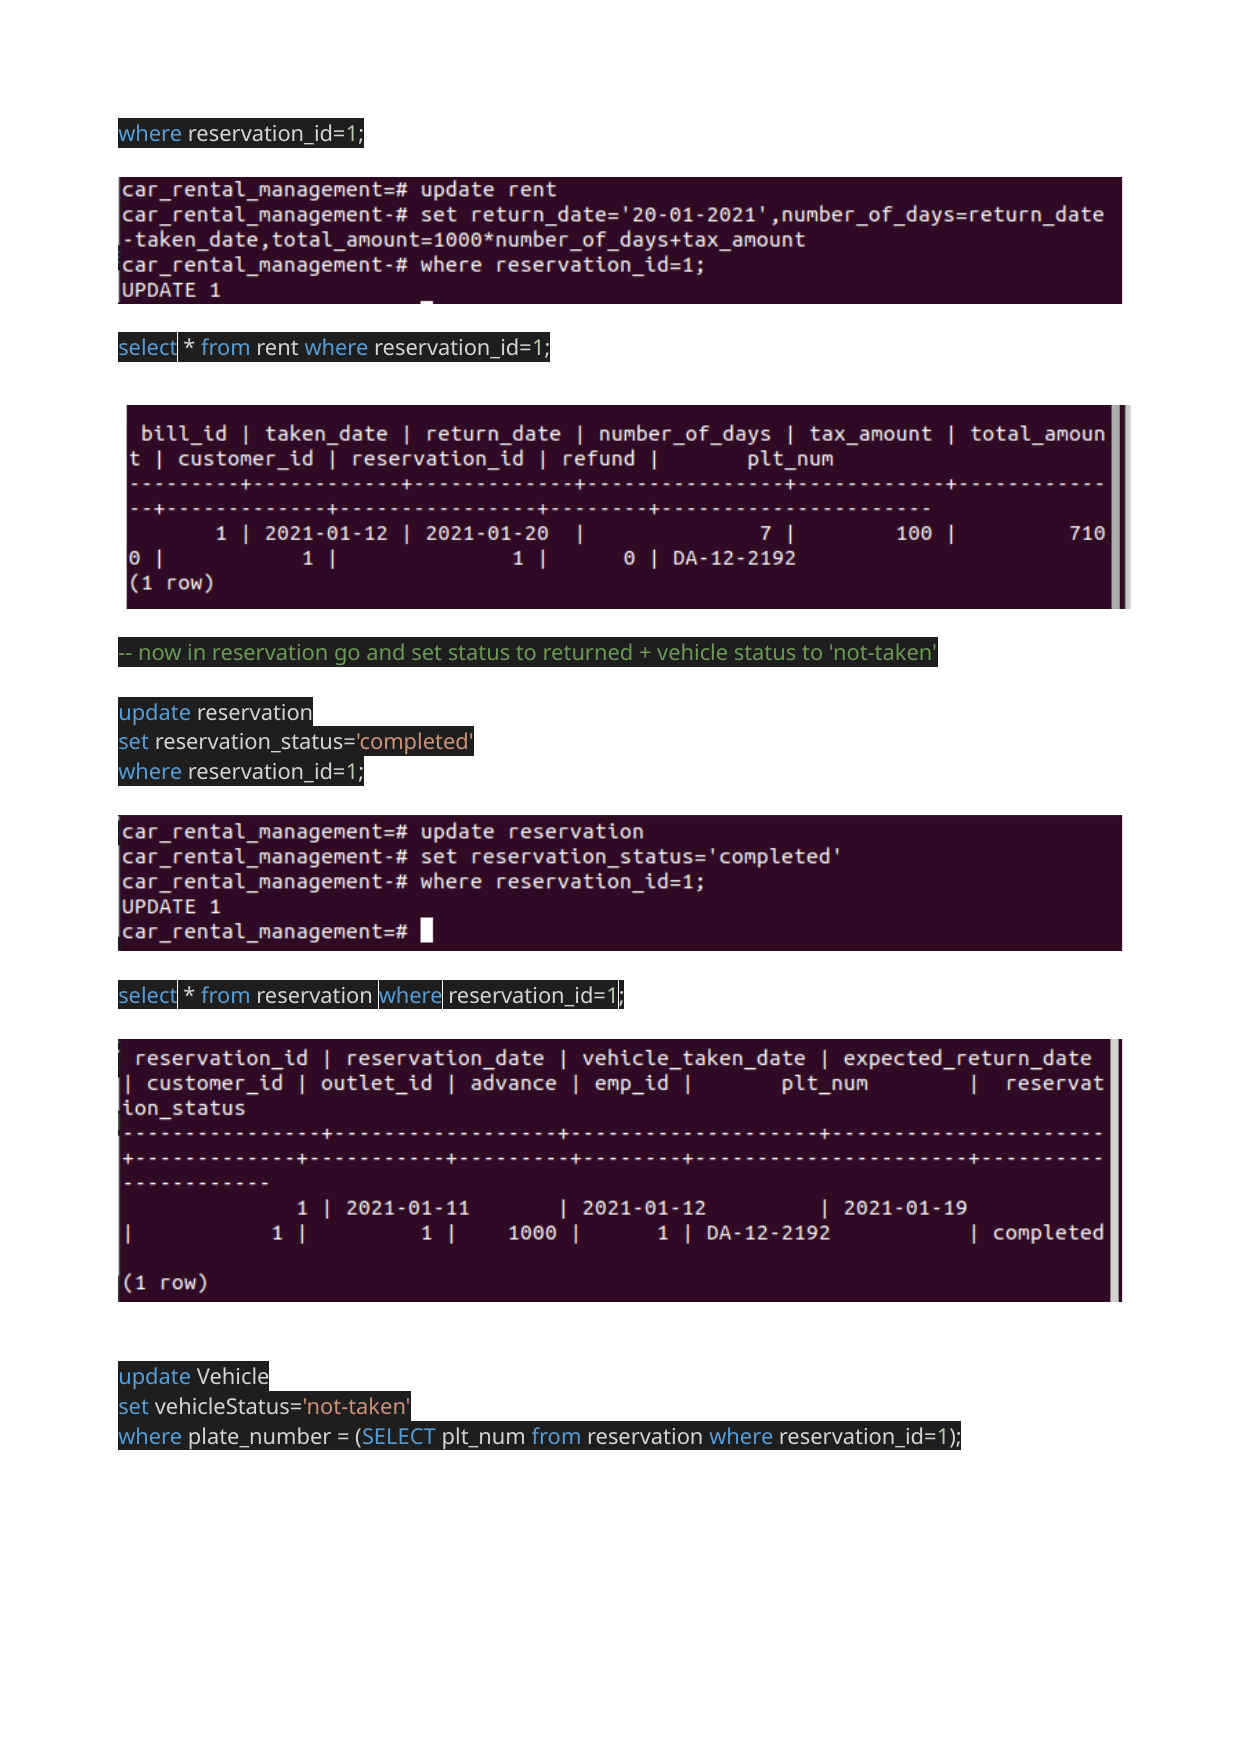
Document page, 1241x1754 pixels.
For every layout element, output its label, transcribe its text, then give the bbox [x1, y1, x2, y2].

text select * from rent where reservation_id=1; [118, 332, 1122, 362]
text where reservation_id=1; [118, 118, 1122, 148]
text select * from reservation where reservation_id=1; [118, 980, 1122, 1009]
picture [118, 177, 1123, 304]
text update Vehicle [118, 1361, 1122, 1391]
text where reservation_id=1; [118, 756, 1122, 786]
text where plate_number = (SELECT plt_num from reservation where reservation_id=1); [118, 1421, 1122, 1450]
text -- now in reservation go and set status to returned + vehicle status to 'not-taken' [118, 637, 1122, 667]
picture [118, 815, 1123, 951]
picture [126, 405, 1131, 609]
picture [118, 1039, 1123, 1302]
text update reservation [118, 697, 1122, 726]
text set vehicleStatus='not-taken' [118, 1391, 1122, 1421]
text set reservation_status='completed' [118, 726, 1122, 756]
